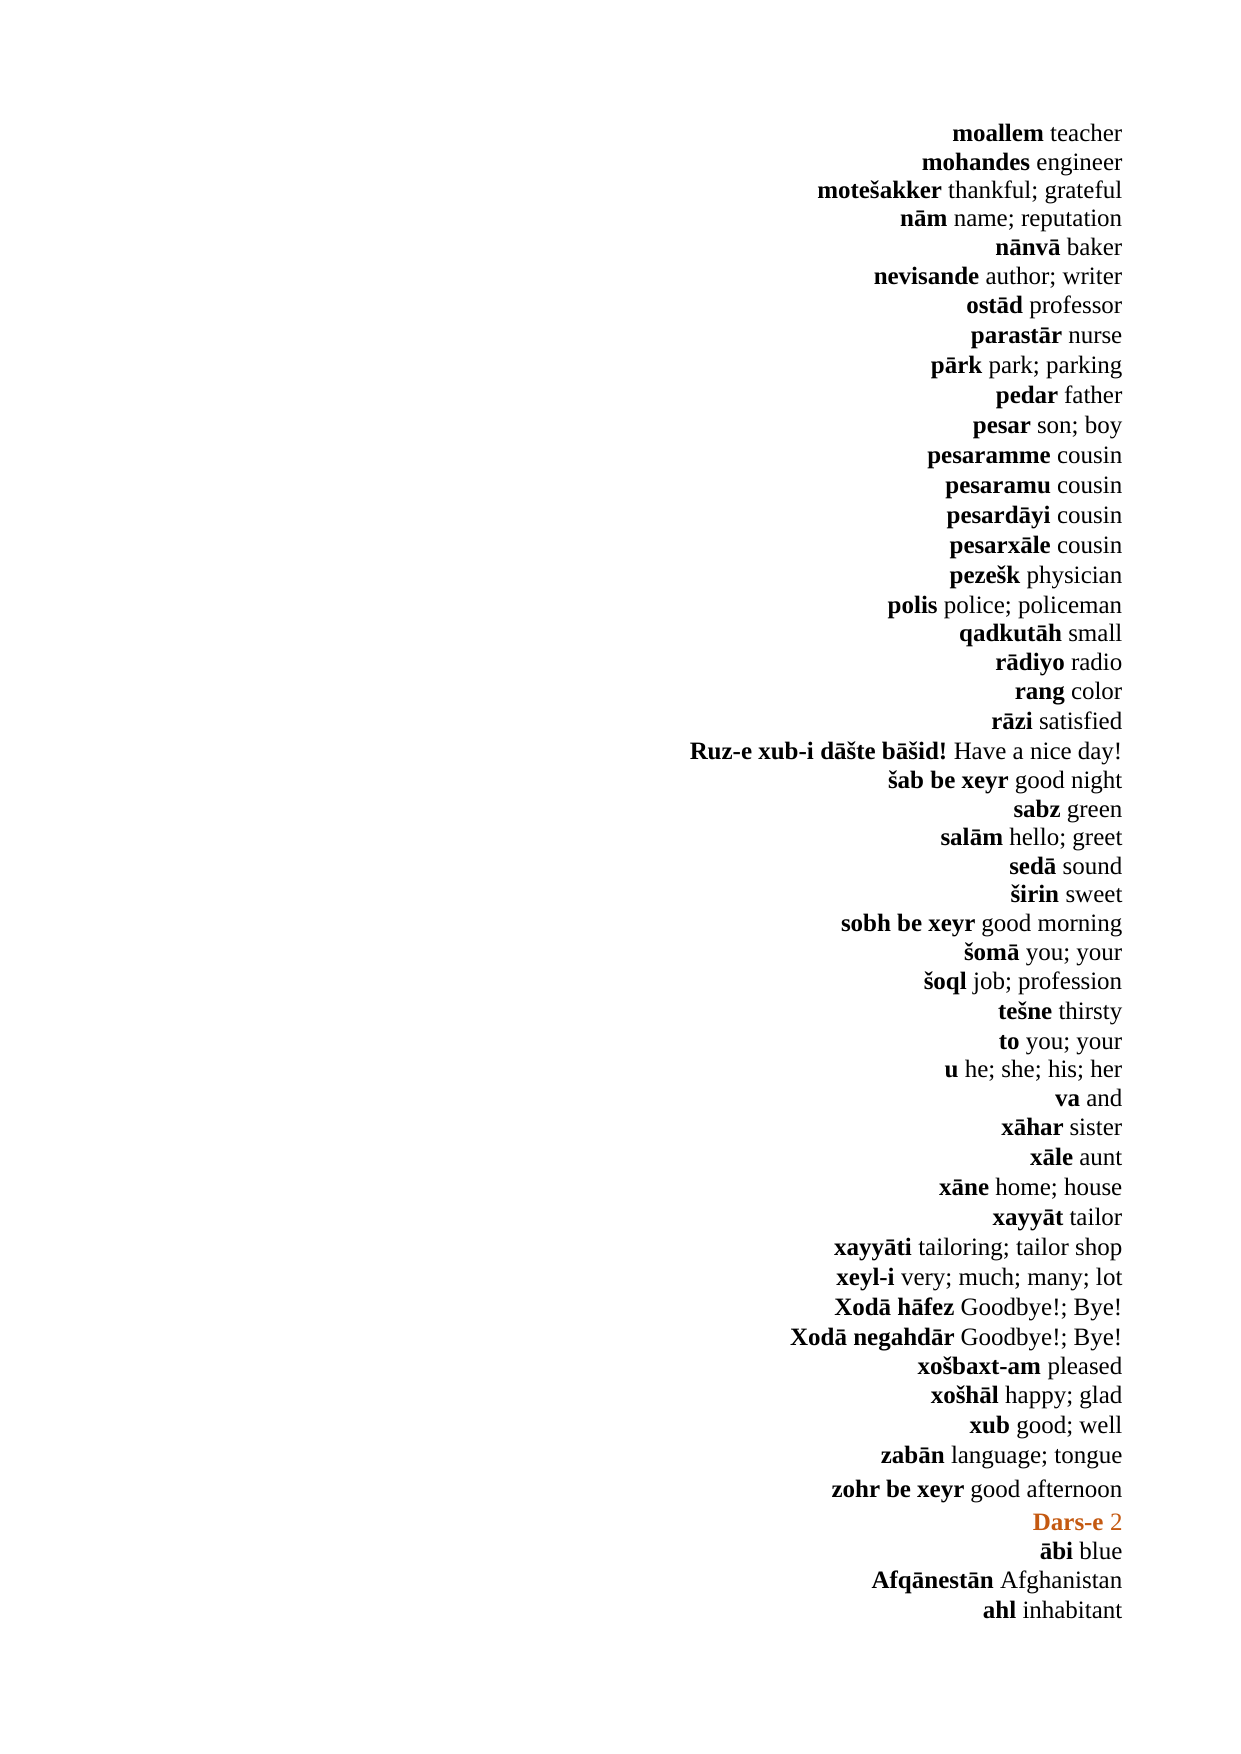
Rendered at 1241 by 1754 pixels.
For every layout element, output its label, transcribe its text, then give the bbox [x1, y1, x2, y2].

text mohandes engineer [118, 147, 1122, 176]
text xayyāti tailoring; tailor shop [118, 1232, 1122, 1261]
text pezešk physician [118, 561, 1122, 589]
text rang color [118, 676, 1122, 705]
text xošhāl happy; glad [118, 1380, 1122, 1409]
text xāle aunt [118, 1142, 1122, 1171]
text xeyl-i very; much; many; lot [118, 1262, 1122, 1291]
text pesaramu cousin [118, 470, 1122, 499]
text šab be xeyr good night [118, 765, 1122, 794]
text pesaramme cousin [118, 440, 1122, 469]
text nevisande author; writer [118, 261, 1122, 290]
text salām hello; greet [118, 822, 1122, 851]
text qadkutāh small [118, 619, 1122, 648]
text pesar son; boy [118, 410, 1122, 439]
text Dars-e 2 [118, 1507, 1122, 1536]
text Xodā negahdār Goodbye!; Bye! [118, 1322, 1122, 1351]
text pedar father [118, 380, 1122, 409]
text zohr be xeyr good afternoon [118, 1474, 1122, 1502]
text pesardāyi cousin [118, 500, 1122, 529]
text šomā you; your [118, 937, 1122, 966]
text xāne home; house [118, 1172, 1122, 1201]
text Ruz-e xub-i dāšte bāšid! Have a nice day! [118, 736, 1122, 765]
text Afqānestān Afghanistan [118, 1565, 1122, 1593]
text ostād professor [118, 290, 1122, 318]
text ahl inhabitant [118, 1595, 1122, 1624]
text polis police; policeman [118, 591, 1122, 619]
text sabz green [118, 794, 1122, 822]
text Xodā hāfez Goodbye!; Bye! [118, 1292, 1122, 1321]
text sobh be xeyr good morning [118, 908, 1122, 937]
text rāzi satisfied [118, 706, 1122, 735]
text pesarxāle cousin [118, 531, 1122, 559]
text u he; she; his; her [118, 1055, 1122, 1083]
text ābi blue [118, 1536, 1122, 1565]
text šoql job; profession [118, 966, 1122, 995]
text to you; your [118, 1026, 1122, 1055]
text moallem teacher [118, 118, 1122, 147]
text zabān language; tongue [118, 1440, 1122, 1469]
text nānvā baker [118, 232, 1122, 261]
text tešne thirsty [118, 996, 1122, 1025]
text pārk park; parking [118, 350, 1122, 379]
text širin sweet [118, 880, 1122, 908]
text xayyāt tailor [118, 1202, 1122, 1231]
text parastār nurse [118, 320, 1122, 348]
text xub good; well [118, 1410, 1122, 1439]
text sedā sound [118, 851, 1122, 880]
text rādiyo radio [118, 648, 1122, 676]
text motešakker thankful; grateful [118, 176, 1122, 204]
text nām name; reputation [118, 204, 1122, 232]
text va and [118, 1083, 1122, 1112]
text xošbaxt-am pleased [118, 1351, 1122, 1380]
text xāhar sister [118, 1112, 1122, 1141]
